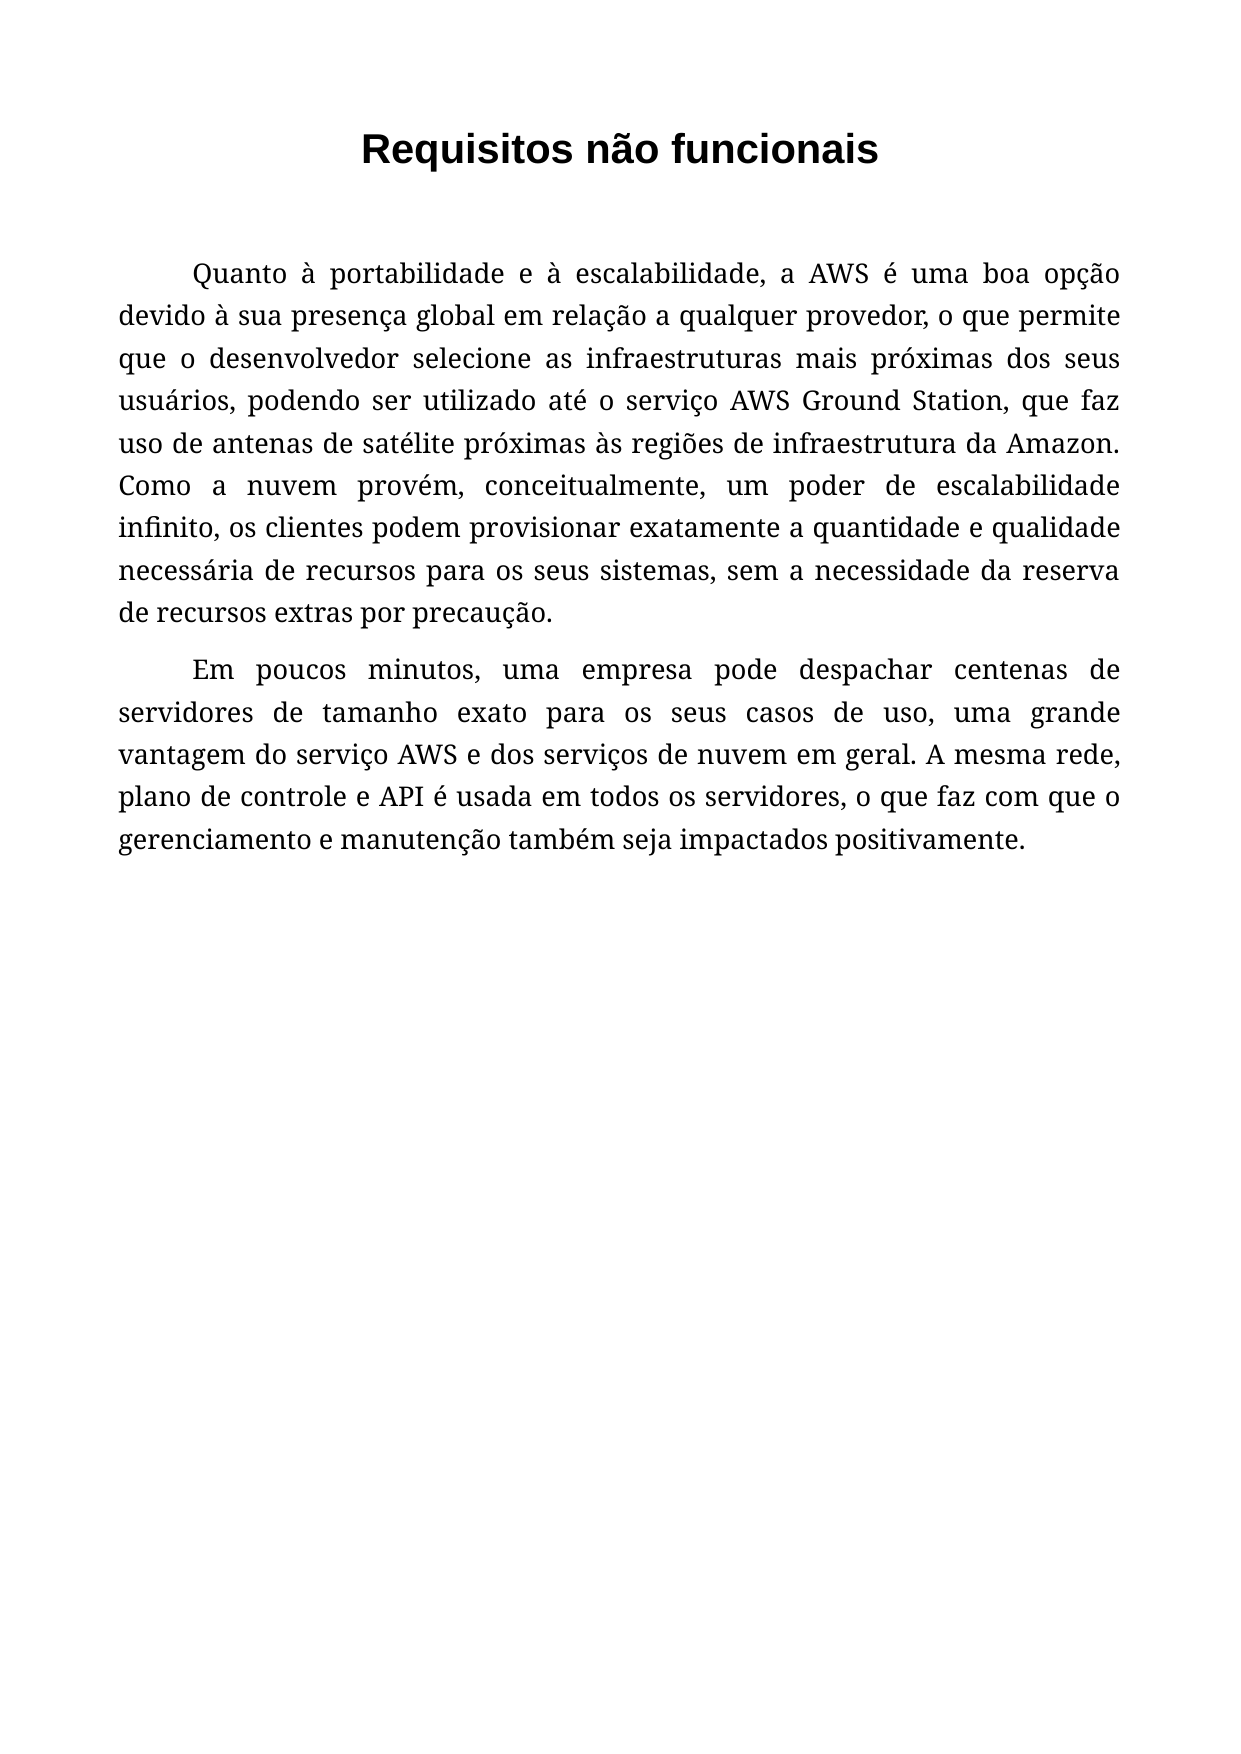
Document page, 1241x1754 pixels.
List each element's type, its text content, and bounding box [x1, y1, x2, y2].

text Em poucos minutos, uma empresa pode despachar centenas de servidores de tamanho exato para os seus casos de uso, uma grande vantagem do serviço AWS e dos serviços de nuvem em geral. A mesma rede, plano de controle e API é usada em todos os servidores, o que faz com que o gerenciamento e manutenção também seja impactados positivamente. [118, 651, 1122, 857]
subtitle Requisitos não funcionais [118, 124, 1122, 172]
text Quanto à portabilidade e à escalabilidade, a AWS é uma boa opção devido à sua presença global em relação a qualquer provedor, o que permite que o desenvolvedor selecione as infraestruturas mais próximas dos seus usuários, podendo ser utilizado até o serviço AWS Ground Station, que faz uso de antenas de satélite próximas às regiões de infraestrutura da Amazon. Como a nuvem provém, conceitualmente, um poder de escalabilidade infinito, os clientes podem provisionar exatamente a quantidade e qualidade necessária de recursos para os seus sistemas, sem a necessidade da reserva de recursos extras por precaução. [118, 254, 1122, 631]
